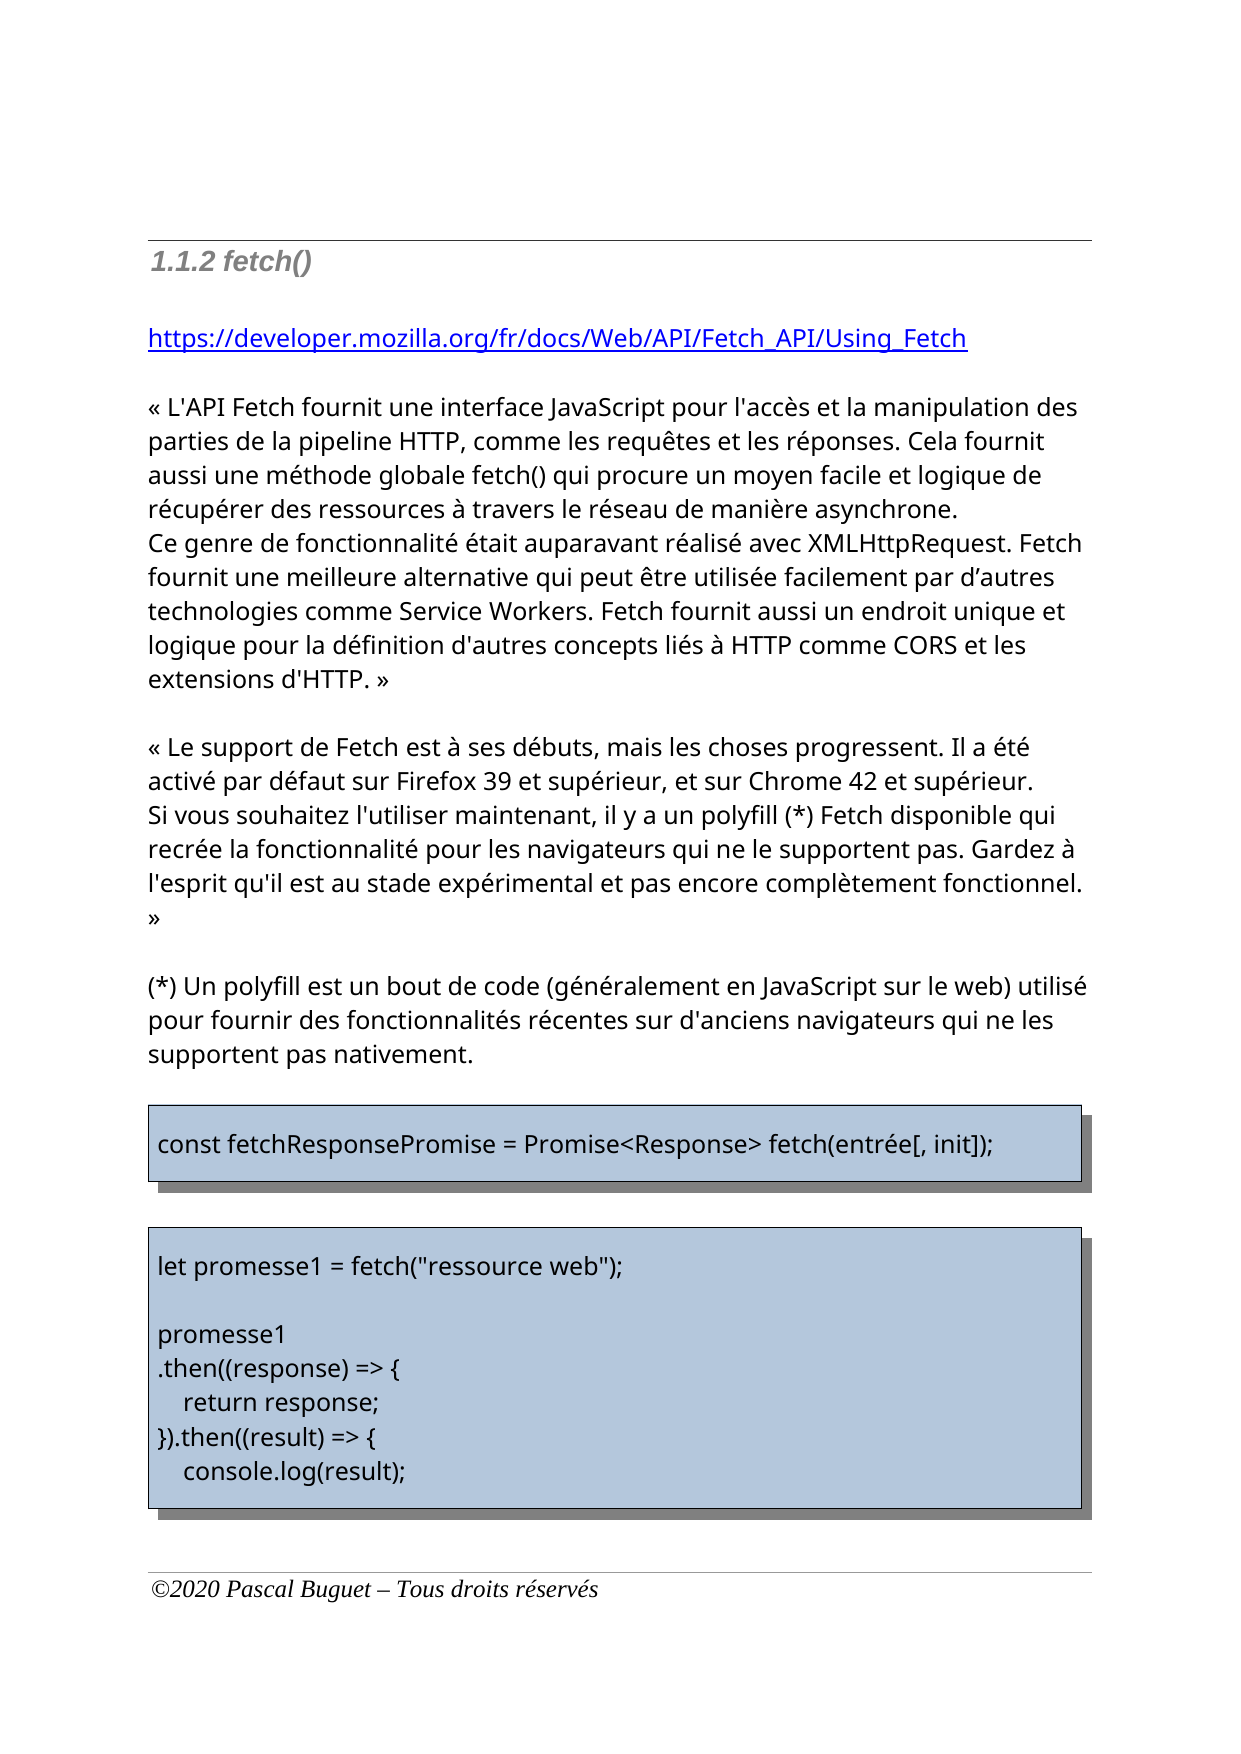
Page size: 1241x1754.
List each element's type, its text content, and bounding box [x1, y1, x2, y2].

text let promesse1 = fetch("ressource web"); [149, 1228, 1081, 1261]
text Si vous souhaitez l'utiliser maintenant, il y a un polyfill (*) Fetch disponible qui recrée la fonctionnalité pour les navigateurs qui ne le supportent pas. Gardez à l'esprit qu'il est au stade expérimental et pas encore complètement fonctionnel. » [148, 798, 1092, 934]
text return response; [149, 1363, 1081, 1397]
subtitle fetch() [148, 241, 1092, 281]
text Ce genre de fonctionnalité était auparavant réalisé avec XMLHttpRequest. Fetch fournit une meilleure alternative qui peut être utilisée facilement par d’autres technologies comme Service Workers. Fetch fournit aussi un endroit unique et logique pour la définition d'autres concepts liés à HTTP comme CORS et les extensions d'HTTP. » [148, 525, 1092, 696]
text « Le support de Fetch est à ses débuts, mais les choses progressent. Il a été activé par défaut sur Firefox 39 et supérieur, et sur Chrome 42 et supérieur. [148, 730, 1092, 798]
text console.log(result); [149, 1431, 1081, 1508]
text .then((response) => { [149, 1329, 1081, 1363]
text const fetchResponsePromise = Promise<Response> fetch(entrée[, init]); [149, 1106, 1081, 1181]
text }).then((result) => { [149, 1397, 1081, 1431]
text (*) Un polyfill est un bout de code (généralement en JavaScript sur le web) utilisé pour fournir des fonctionnalités récentes sur d'anciens navigateurs qui ne les supportent pas nativement. [148, 968, 1092, 1070]
text https://developer.mozilla.org/fr/docs/Web/API/Fetch_API/Using_Fetch [148, 321, 1092, 355]
text promesse1 [149, 1295, 1081, 1329]
text « L'API Fetch fournit une interface JavaScript pour l'accès et la manipulation des parties de la pipeline HTTP, comme les requêtes et les réponses. Cela fournit aussi une méthode globale fetch() qui procure un moyen facile et logique de récupérer des ressources à travers le réseau de manière asynchrone. [148, 389, 1092, 525]
